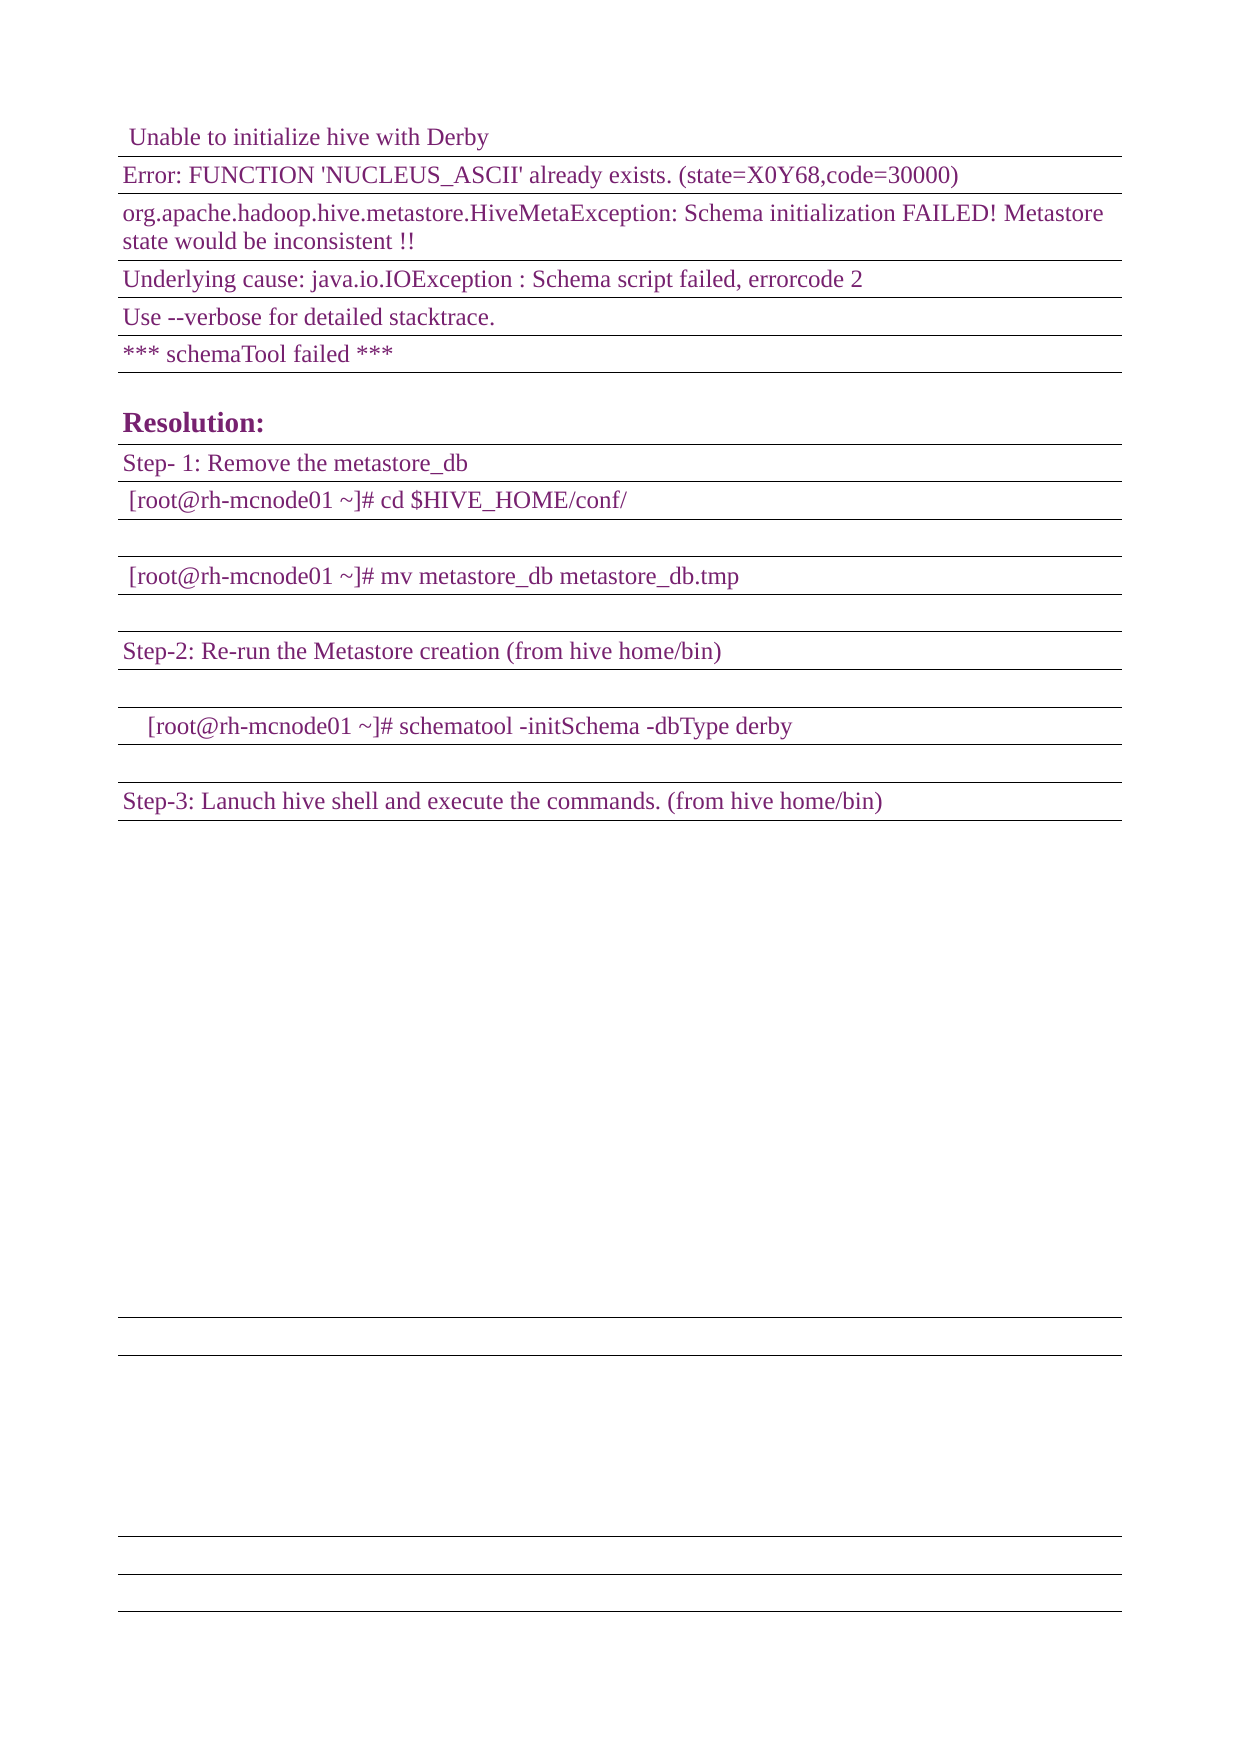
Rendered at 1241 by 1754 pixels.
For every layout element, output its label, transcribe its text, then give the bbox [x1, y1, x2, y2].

text Step- 1: Remove the metastore_db [118, 445, 1122, 481]
text Step-3: Lanuch hive shell and execute the commands. (from hive home/bin) [118, 783, 1122, 820]
text Error: FUNCTION 'NUCLEUS_ASCII' already exists. (state=X0Y68,code=30000) [118, 157, 1122, 193]
text Unable to initialize hive with Derby [118, 118, 1122, 156]
text org.apache.hadoop.hive.metastore.HiveMetaException: Schema initialization FAILED! Metastore state would be inconsistent !! [118, 194, 1122, 260]
text [root@rh-mcnode01 ~]# mv metastore_db metastore_db.tmp [118, 557, 1122, 594]
text Use --verbose for detailed stacktrace. [118, 298, 1122, 335]
text [root@rh-mcnode01 ~]# schematool -initSchema -dbType derby [118, 708, 1122, 744]
text Underlying cause: java.io.IOException : Schema script failed, errorcode 2 [118, 261, 1122, 297]
text *** schemaTool failed *** [118, 336, 1122, 372]
text Resolution: [118, 401, 1122, 444]
text Step-2: Re-run the Metastore creation (from hive home/bin) [118, 632, 1122, 669]
text [root@rh-mcnode01 ~]# cd $HIVE_HOME/conf/ [118, 482, 1122, 519]
